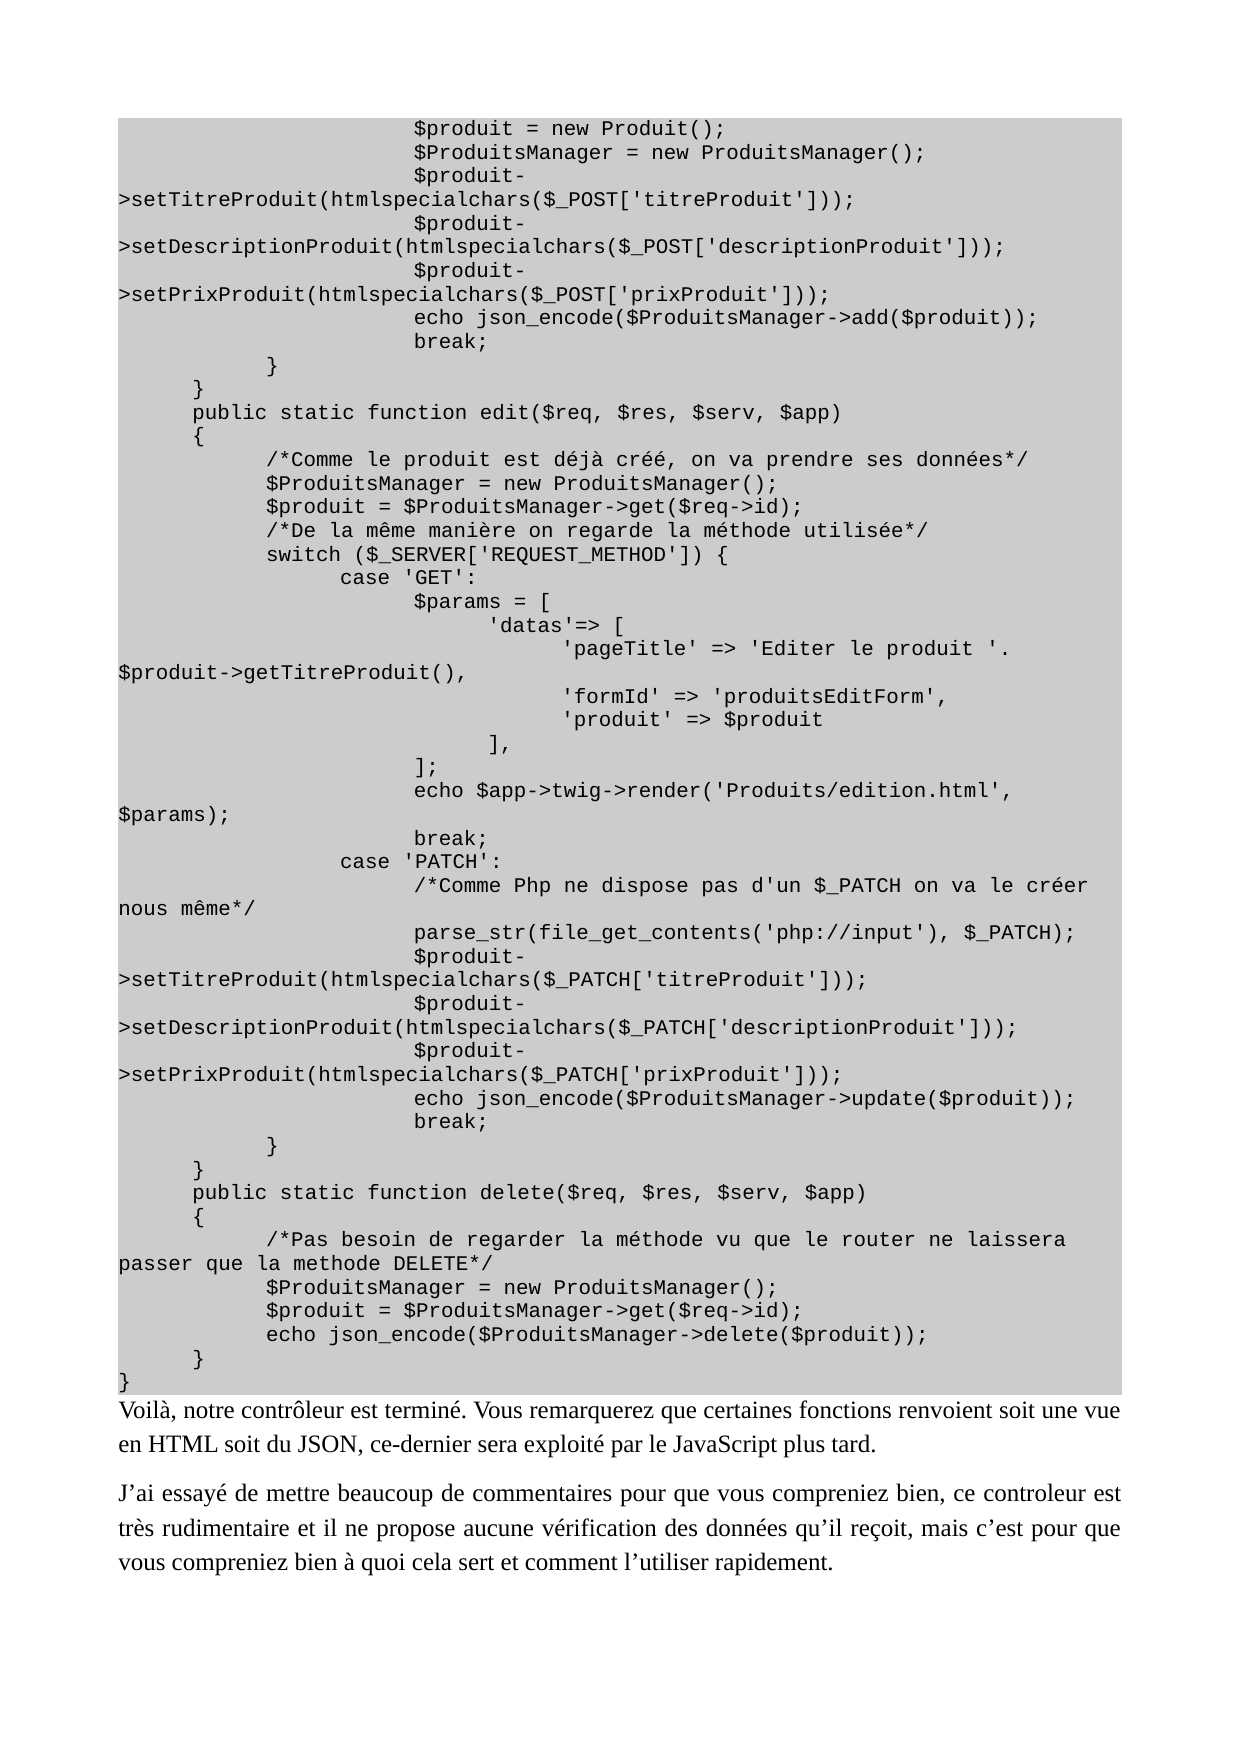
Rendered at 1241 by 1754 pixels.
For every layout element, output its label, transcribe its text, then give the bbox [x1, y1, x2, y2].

text echo json_encode($ProduitsManager->update($produit)); [118, 1088, 1122, 1111]
text echo $app->twig->render('Produits/edition.html', $params); [118, 780, 1122, 827]
text /*Pas besoin de regarder la méthode vu que le router ne laissera passer que la methode DELETE*/ [118, 1229, 1122, 1277]
text echo json_encode($ProduitsManager->add($produit)); [118, 307, 1122, 331]
text $produit->setTitreProduit(htmlspecialchars($_PATCH['titreProduit'])); [118, 946, 1122, 993]
text public static function edit($req, $res, $serv, $app) [118, 402, 1122, 426]
text break; [118, 331, 1122, 354]
text $produit = $ProduitsManager->get($req->id); [118, 496, 1122, 520]
text } [118, 1348, 1122, 1371]
text 'pageTitle' => 'Editer le produit '.$produit->getTitreProduit(), [118, 638, 1122, 686]
text ]; [118, 757, 1122, 780]
text } [118, 1158, 1122, 1182]
text $ProduitsManager = new ProduitsManager(); [118, 473, 1122, 496]
text $produit->setPrixProduit(htmlspecialchars($_POST['prixProduit'])); [118, 260, 1122, 307]
text $ProduitsManager = new ProduitsManager(); [118, 142, 1122, 165]
text echo json_encode($ProduitsManager->delete($produit)); [118, 1324, 1122, 1348]
text $produit->setTitreProduit(htmlspecialchars($_POST['titreProduit'])); [118, 165, 1122, 213]
text $produit->setDescriptionProduit(htmlspecialchars($_PATCH['descriptionProduit'])); [118, 993, 1122, 1040]
text $produit->setDescriptionProduit(htmlspecialchars($_POST['descriptionProduit'])); [118, 213, 1122, 260]
text $produit = new Produit(); [118, 118, 1122, 142]
text public static function delete($req, $res, $serv, $app) [118, 1182, 1122, 1206]
text $produit->setPrixProduit(htmlspecialchars($_PATCH['prixProduit'])); [118, 1040, 1122, 1088]
text } [118, 354, 1122, 378]
text /*Comme Php ne dispose pas d'un $_PATCH on va le créer nous même*/ [118, 875, 1122, 922]
text } [118, 378, 1122, 402]
text 'datas'=> [ [118, 615, 1122, 638]
text $params = [ [118, 591, 1122, 615]
text Voilà, notre contrôleur est terminé. Vous remarquerez que certaines fonctions renvoient soit une vue en HTML soit du JSON, ce-dernier sera exploité par le JavaScript plus tard. [118, 1395, 1122, 1458]
text $produit = $ProduitsManager->get($req->id); [118, 1300, 1122, 1324]
text case 'GET': [118, 567, 1122, 591]
text break; [118, 1111, 1122, 1135]
text /*De la même manière on regarde la méthode utilisée*/ [118, 520, 1122, 544]
text } [118, 1135, 1122, 1158]
text } [118, 1371, 1122, 1395]
text switch ($_SERVER['REQUEST_METHOD']) { [118, 544, 1122, 567]
text break; [118, 827, 1122, 851]
text J’ai essayé de mettre beaucoup de commentaires pour que vous compreniez bien, ce controleur est très rudimentaire et il ne propose aucune vérification des données qu’il reçoit, mais c’est pour que vous compreniez bien à quoi cela sert et comment l’utiliser rapidement. [118, 1478, 1122, 1576]
text case 'PATCH': [118, 851, 1122, 875]
text $ProduitsManager = new ProduitsManager(); [118, 1277, 1122, 1300]
text /*Comme le produit est déjà créé, on va prendre ses données*/ [118, 449, 1122, 473]
text ], [118, 733, 1122, 757]
text { [118, 1206, 1122, 1229]
text { [118, 426, 1122, 449]
text 'produit' => $produit [118, 709, 1122, 733]
text 'formId' => 'produitsEditForm', [118, 686, 1122, 709]
text parse_str(file_get_contents('php://input'), $_PATCH); [118, 922, 1122, 946]
